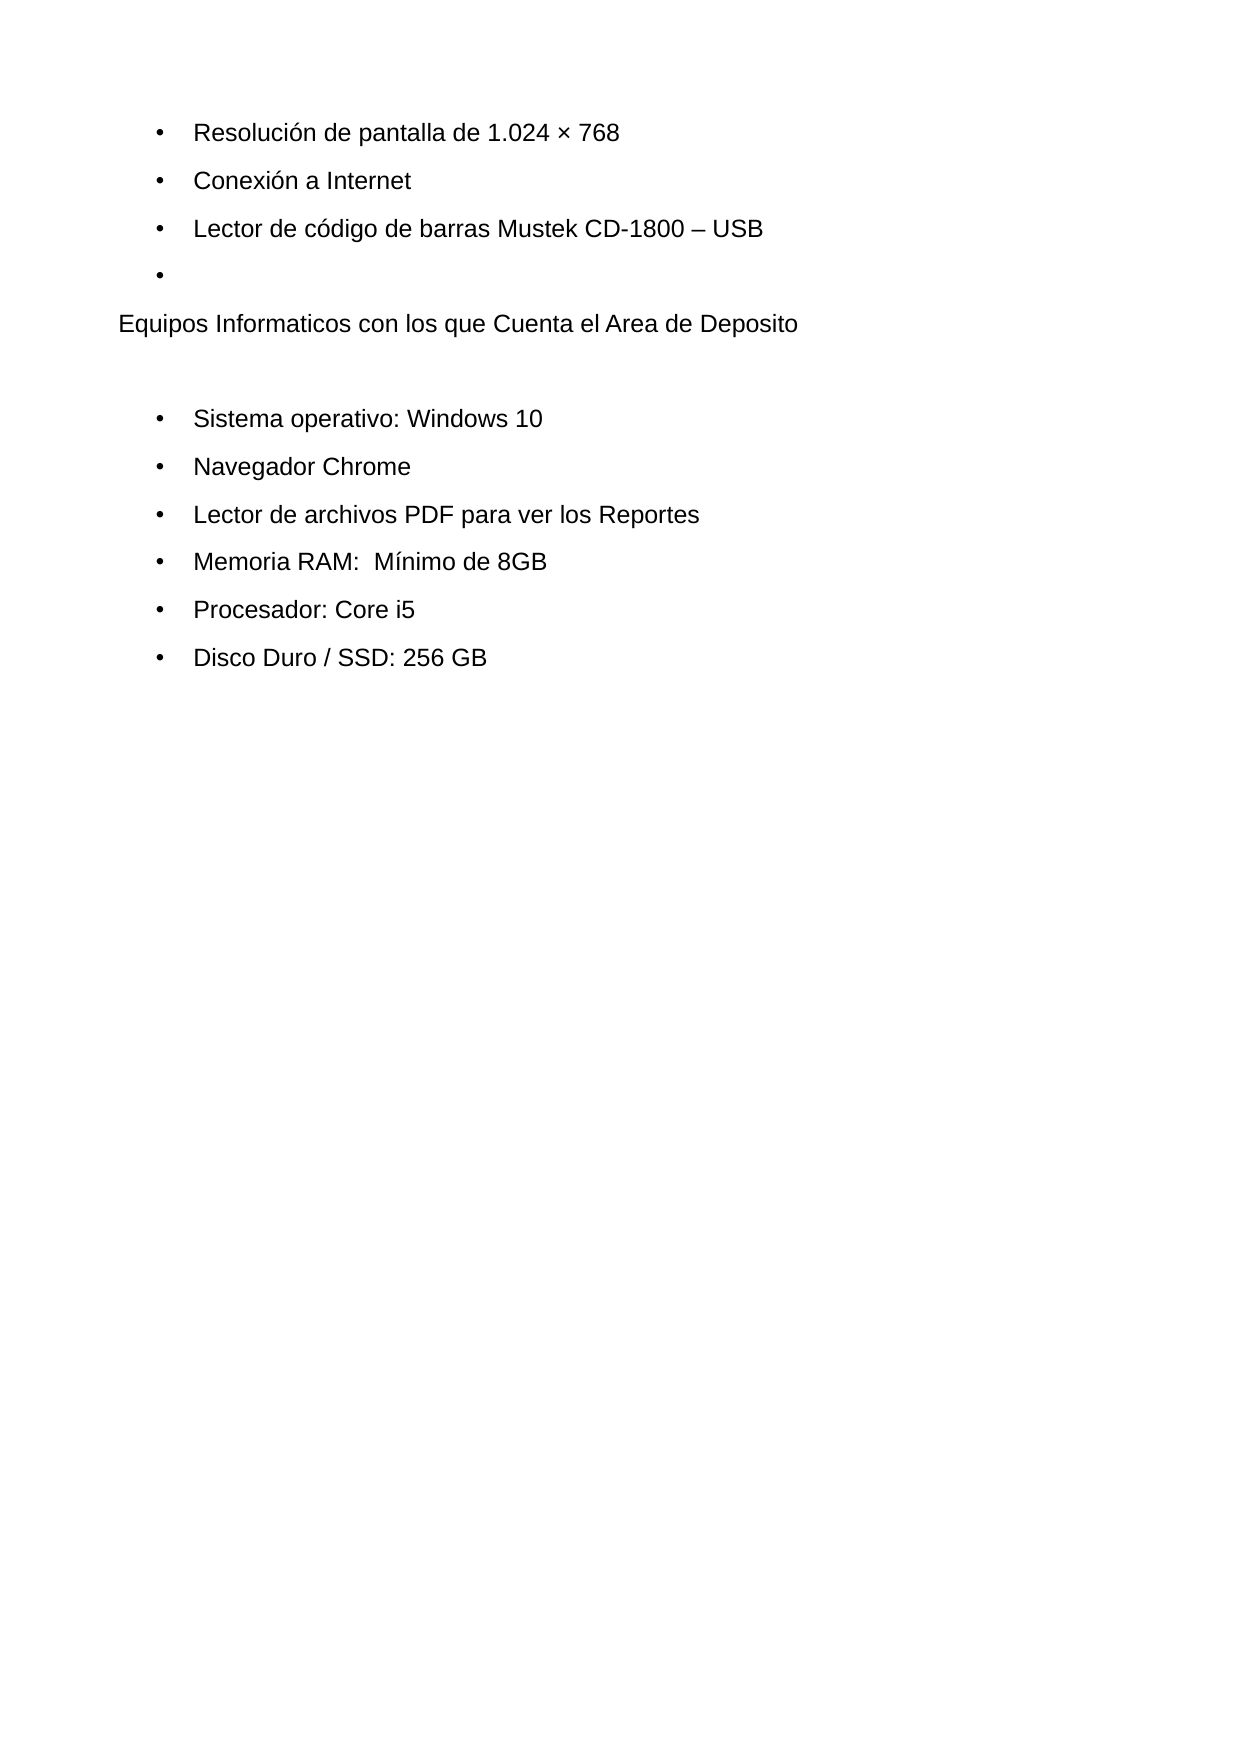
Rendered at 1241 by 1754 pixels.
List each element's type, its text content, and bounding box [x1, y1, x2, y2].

list Lector de archivos PDF para ver los Reportes [156, 499, 1122, 528]
list Memoria RAM: Mínimo de 8GB [156, 547, 1122, 576]
list Navegador Chrome [156, 452, 1122, 481]
list Sistema operativo: Windows 10 [156, 404, 1122, 433]
text Equipos Informaticos con los que Cuenta el Area de Deposito [118, 309, 1122, 338]
list Disco Duro / SSD: 256 GB [156, 643, 1122, 672]
list Conexión a Internet [156, 166, 1122, 195]
list Procesador: Core i5 [156, 595, 1122, 624]
list Resolución de pantalla de 1.024 × 768 [156, 118, 1122, 147]
list Lector de código de barras Mustek CD-1800 – USB [156, 213, 1122, 242]
